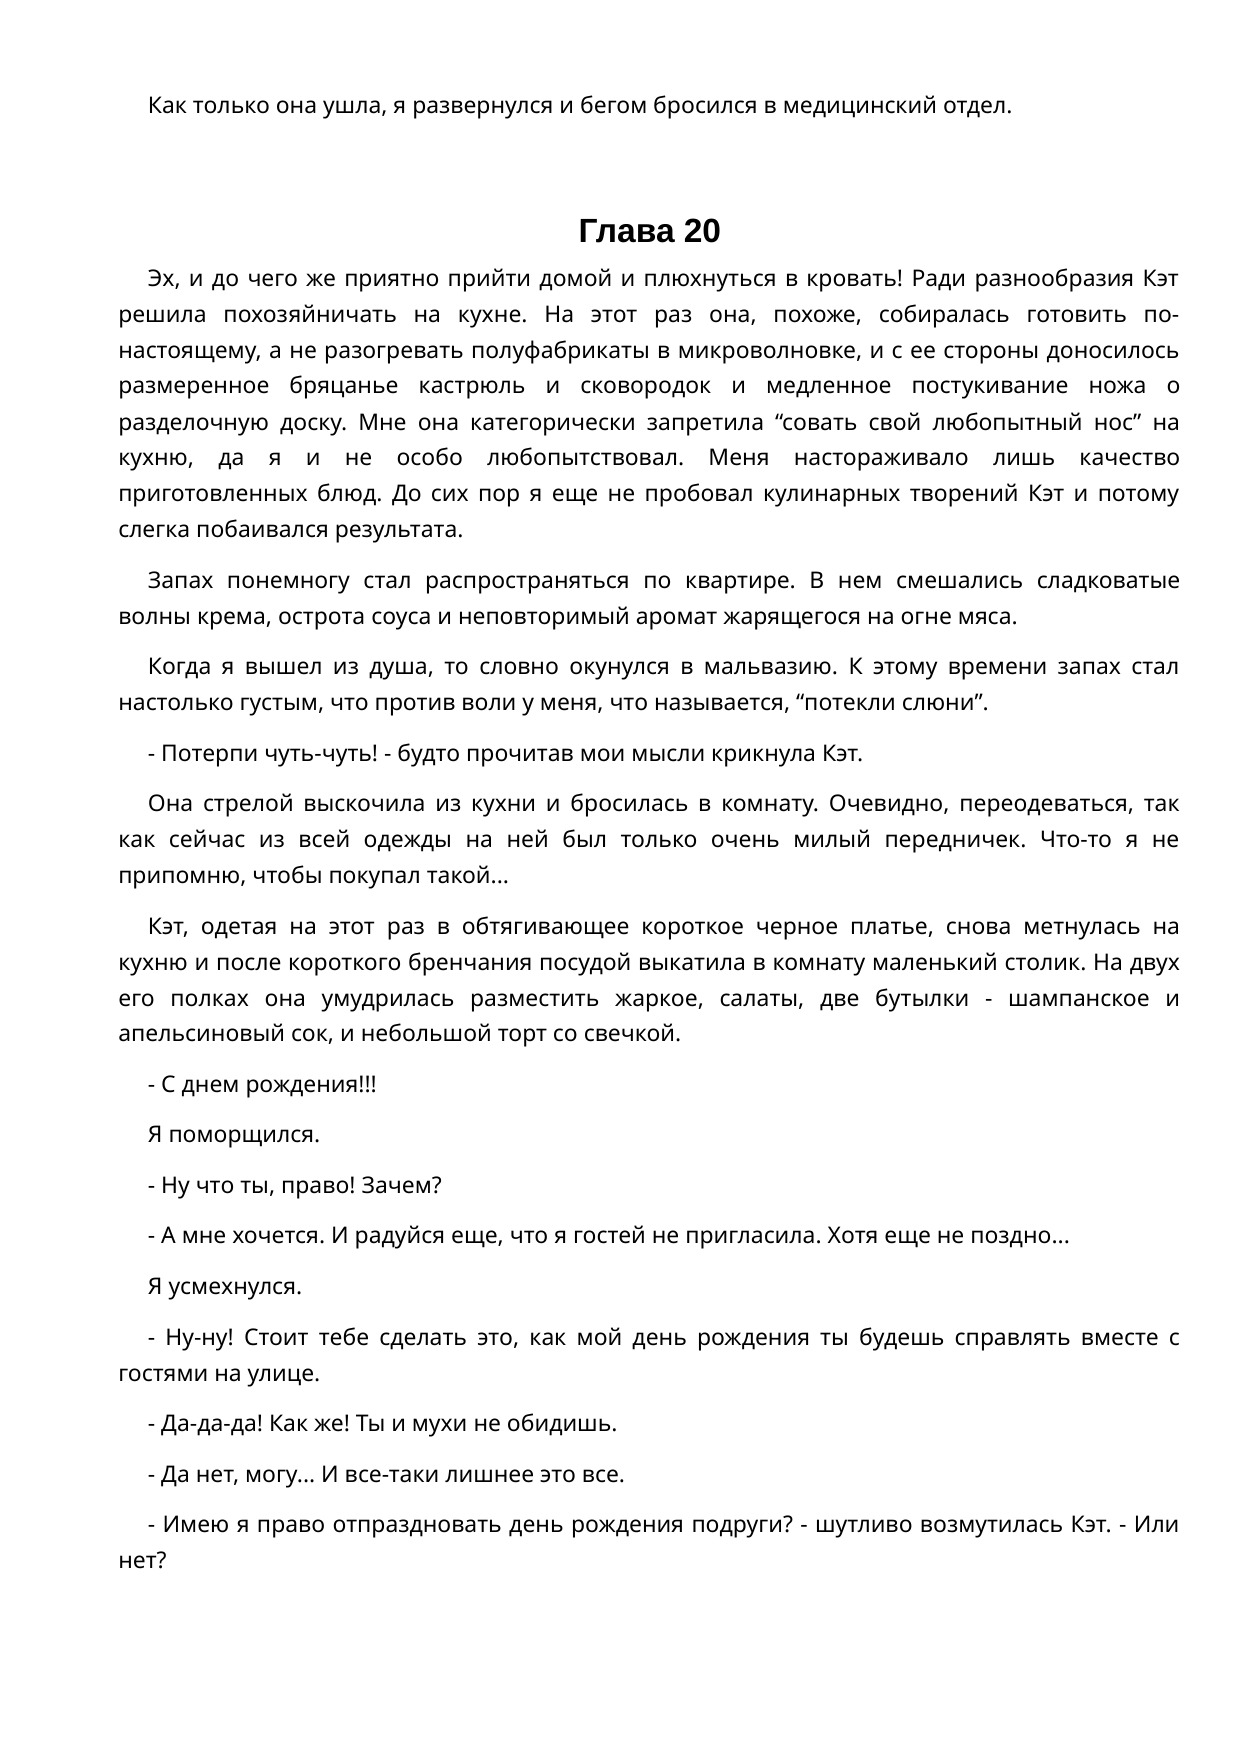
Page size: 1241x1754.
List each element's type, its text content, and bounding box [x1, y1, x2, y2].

text Когда я вышел из душа, то словно окунулся в мальвазию. К этому времени запах стал настолько густым, что против воли у меня, что называется, “потекли слюни”. [118, 650, 1181, 717]
subtitle Глава 20 [118, 211, 1181, 249]
text Эх, и до чего же приятно прийти домой и плюхнуться в кровать! Ради разнообразия Кэт решила похозяйничать на кухне. На этот раз она, похоже, собиралась готовить по-настоящему, а не разогревать полуфабрикаты в микроволновке, и с ее стороны доносилось размеренное бряцанье кастрюль и сковородок и медленное постукивание ножа о разделочную доску. Мне она категорически запретила “совать свой любопытный нос” на кухню, да я и не особо любопытствовал. Меня настораживало лишь качество приготовленных блюд. До сих пор я еще не пробовал кулинарных творений Кэт и потому слегка побаивался результата. [118, 262, 1181, 544]
text - А мне хочется. И радуйся еще, что я гостей не пригласила. Хотя еще не поздно... [118, 1219, 1181, 1251]
text Как только она ушла, я развернулся и бегом бросился в медицинский отдел. [118, 89, 1181, 120]
text - Имею я право отпраздновать день рождения подруги? - шутливо возмутилась Кэт. - Или нет? [118, 1508, 1181, 1575]
text Запах понемногу стал распространяться по квартире. В нем смешались сладковатые волны крема, острота соуса и неповторимый аромат жарящегося на огне мяса. [118, 564, 1181, 631]
text - Да нет, могу... И все-таки лишнее это все. [118, 1457, 1181, 1489]
text Кэт, одетая на этот раз в обтягивающее короткое черное платье, снова метнулась на кухню и после короткого бренчания посудой выкатила в комнату маленький столик. На двух его полках она умудрилась разместить жаркое, салаты, две бутылки - шампанское и апельсиновый сок, и небольшой торт со свечкой. [118, 909, 1181, 1049]
text - Ну что ты, право! Зачем? [118, 1169, 1181, 1200]
text - Потерпи чуть-чуть! - будто прочитав мои мысли крикнула Кэт. [118, 737, 1181, 768]
text - Да-да-да! Как же! Ты и мухи не обидишь. [118, 1407, 1181, 1438]
text Я поморщился. [118, 1118, 1181, 1150]
text - Ну-ну! Стоит тебе сделать это, как мой день рождения ты будешь справлять вместе с гостями на улице. [118, 1321, 1181, 1388]
text Она стрелой выскочила из кухни и бросилась в комнату. Очевидно, переодеваться, так как сейчас из всей одежды на ней был только очень милый передничек. Что-то я не припомню, чтобы покупал такой... [118, 787, 1181, 890]
text - С днем рождения!!! [118, 1068, 1181, 1099]
text Я усмехнулся. [118, 1270, 1181, 1301]
